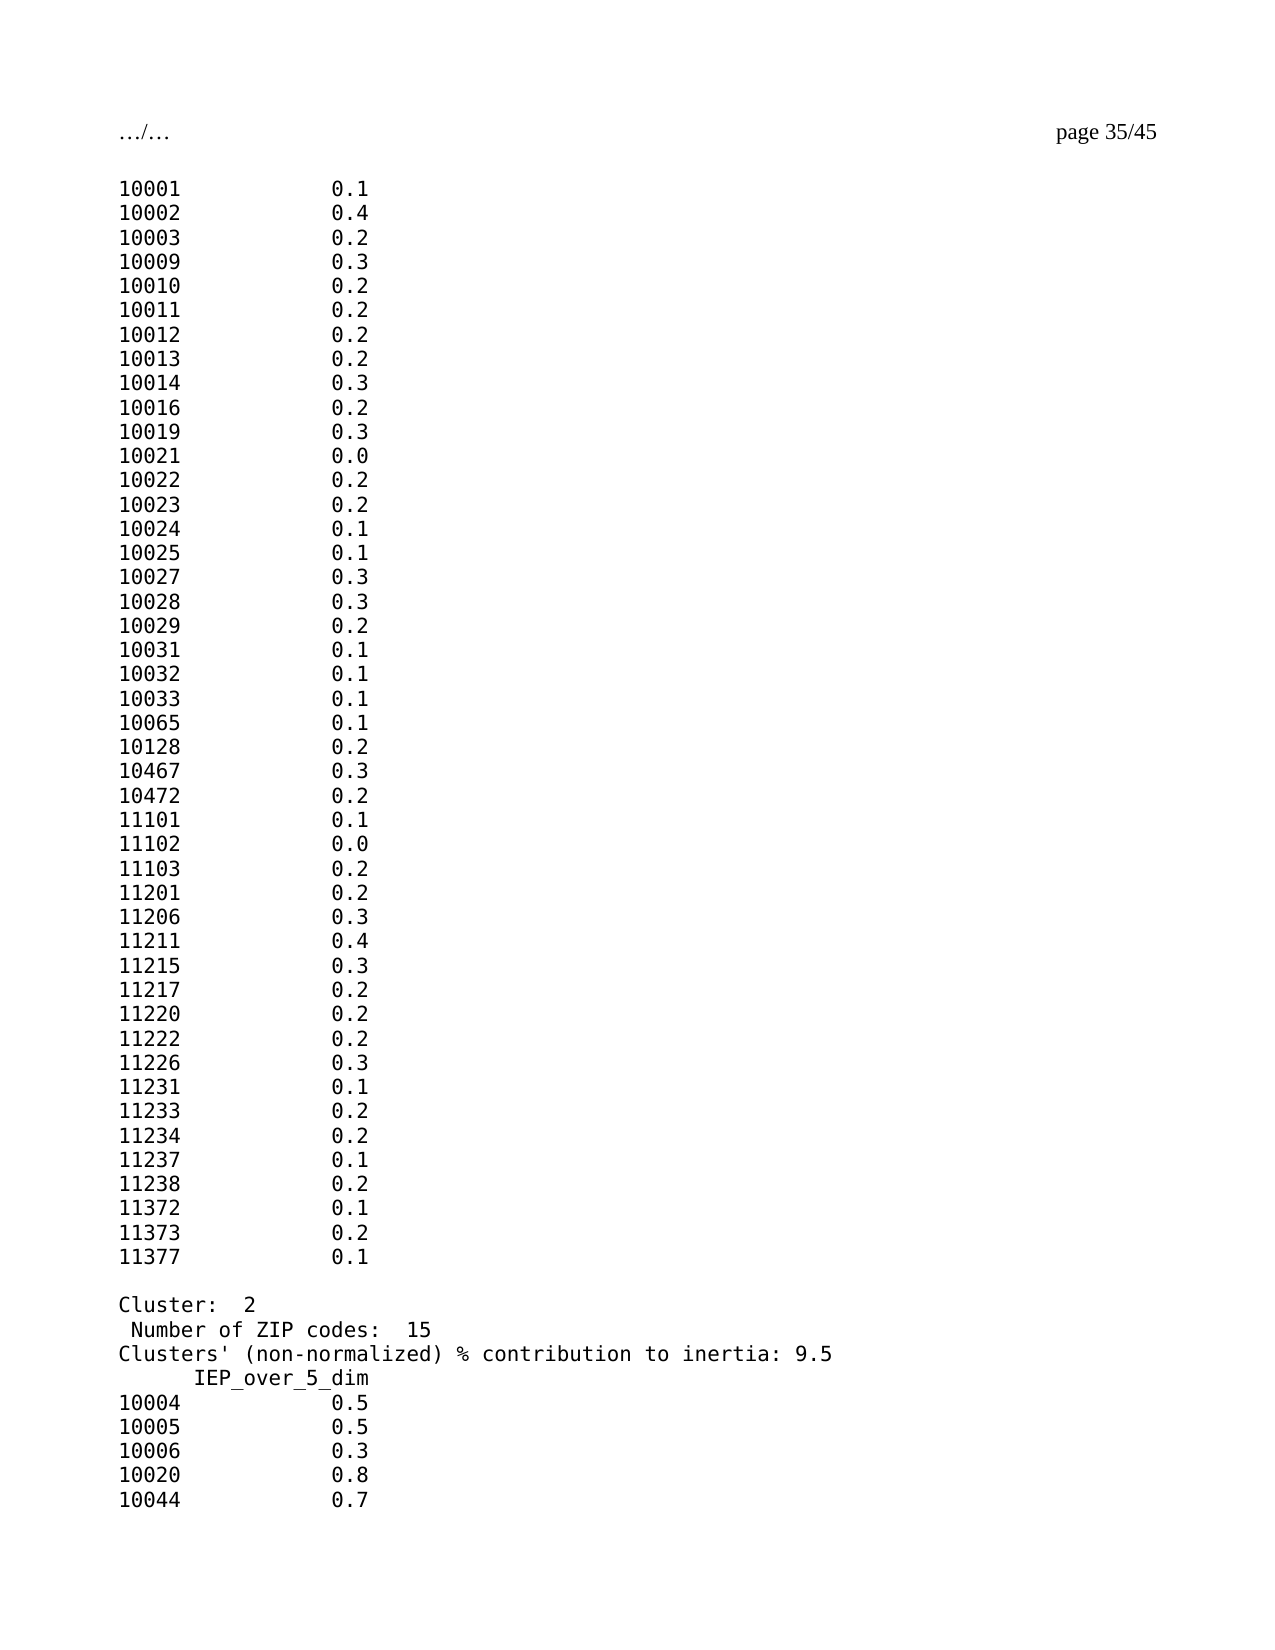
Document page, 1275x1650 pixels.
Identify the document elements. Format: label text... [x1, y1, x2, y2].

text 11102 0.0 [118, 832, 1157, 857]
text 10128 0.2 [118, 735, 1157, 759]
text 10027 0.3 [118, 565, 1157, 590]
text 10065 0.1 [118, 711, 1157, 735]
text 10028 0.3 [118, 590, 1157, 614]
text IEP_over_5_dim [118, 1366, 1157, 1391]
text 10005 0.5 [118, 1415, 1157, 1439]
text 10472 0.2 [118, 784, 1157, 808]
text 11215 0.3 [118, 954, 1157, 978]
text 10022 0.2 [118, 468, 1157, 493]
text 10024 0.1 [118, 517, 1157, 541]
text 10014 0.3 [118, 371, 1157, 396]
text 10020 0.8 [118, 1463, 1157, 1488]
text 10016 0.2 [118, 396, 1157, 420]
text 11372 0.1 [118, 1196, 1157, 1221]
text 10029 0.2 [118, 614, 1157, 638]
text 10044 0.7 [118, 1488, 1157, 1512]
text 11222 0.2 [118, 1027, 1157, 1051]
text 10001 0.1 [118, 177, 1157, 201]
text 10031 0.1 [118, 638, 1157, 662]
text 11211 0.4 [118, 929, 1157, 954]
text 10003 0.2 [118, 226, 1157, 250]
text 10006 0.3 [118, 1439, 1157, 1463]
text 11377 0.1 [118, 1245, 1157, 1269]
text 10019 0.3 [118, 420, 1157, 444]
text Cluster: 2 [118, 1293, 1157, 1318]
text 11237 0.1 [118, 1148, 1157, 1172]
text 11201 0.2 [118, 881, 1157, 905]
text 11217 0.2 [118, 978, 1157, 1002]
text 11234 0.2 [118, 1124, 1157, 1148]
text 10023 0.2 [118, 493, 1157, 517]
text 10010 0.2 [118, 274, 1157, 298]
text Number of ZIP codes: 15 [118, 1318, 1157, 1342]
text 10012 0.2 [118, 323, 1157, 347]
text 10032 0.1 [118, 662, 1157, 687]
text 11231 0.1 [118, 1075, 1157, 1099]
text 11206 0.3 [118, 905, 1157, 929]
text Clusters' (non-normalized) % contribution to inertia: 9.5 [118, 1342, 1157, 1366]
text 10013 0.2 [118, 347, 1157, 371]
text 10004 0.5 [118, 1391, 1157, 1415]
text 10467 0.3 [118, 759, 1157, 784]
text 10033 0.1 [118, 687, 1157, 711]
text 11233 0.2 [118, 1099, 1157, 1124]
text 10002 0.4 [118, 201, 1157, 226]
text 11103 0.2 [118, 857, 1157, 881]
text 11238 0.2 [118, 1172, 1157, 1196]
text 10025 0.1 [118, 541, 1157, 565]
text 10011 0.2 [118, 298, 1157, 323]
text 11226 0.3 [118, 1051, 1157, 1075]
text 11101 0.1 [118, 808, 1157, 832]
text 10021 0.0 [118, 444, 1157, 468]
text 11373 0.2 [118, 1221, 1157, 1245]
text 10009 0.3 [118, 250, 1157, 274]
text 11220 0.2 [118, 1002, 1157, 1027]
